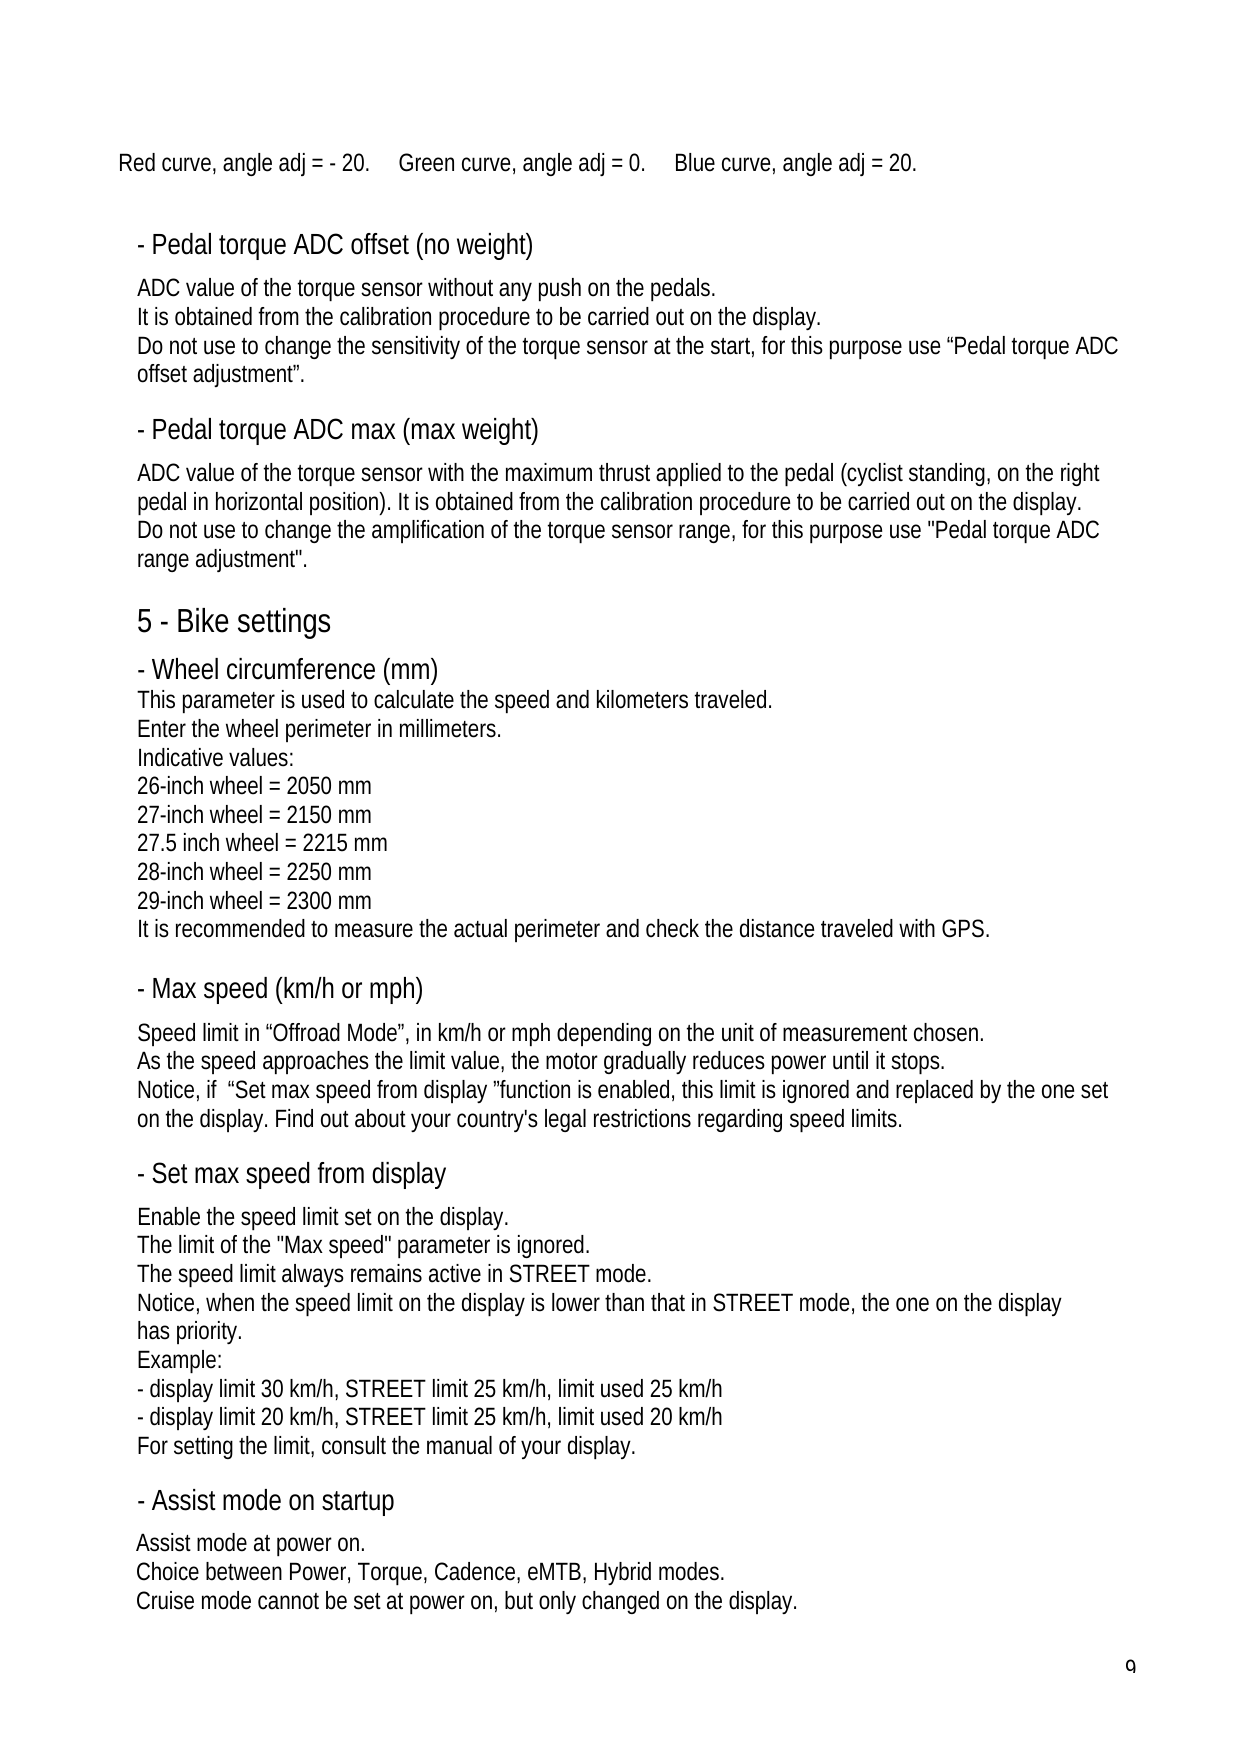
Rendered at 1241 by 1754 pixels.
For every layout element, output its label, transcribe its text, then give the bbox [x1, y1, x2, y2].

text 26-inch wheel = 2050 mm [137, 771, 1122, 800]
text The limit of the "Max speed" parameter is ignored. [137, 1230, 1122, 1259]
text Choice between Power, Torque, Cadence, eMTB, Hybrid modes. [136, 1557, 1122, 1586]
text - Assist mode on startup [137, 1483, 1122, 1517]
text It is obtained from the calibration procedure to be carried out on the display. [137, 302, 1122, 331]
text - Pedal torque ADC max (max weight) [137, 412, 1122, 445]
subtitle Notice, if “Set max speed from display ”function is enabled, this limit is ignored and replaced by the one set on the display. Find out about your country's legal restrictions regarding speed limits. [137, 1075, 1122, 1132]
text 27.5 inch wheel = 2215 mm [137, 828, 1122, 857]
subtitle ADC value of the torque sensor with the maximum thrust applied to the pedal (cyclist standing, on the right pedal in horizontal position). It is obtained from the calibration procedure to be carried out on the display. [137, 458, 1122, 515]
text - display limit 20 km/h, STREET limit 25 km/h, limit used 20 km/h [137, 1402, 1122, 1431]
text 28-inch wheel = 2250 mm [137, 857, 1122, 886]
text This parameter is used to calculate the speed and kilometers traveled. [137, 685, 1122, 714]
text - Pedal torque ADC offset (no weight) [137, 227, 1122, 261]
text Enter the wheel perimeter in millimeters. [137, 714, 1122, 742]
text 27-inch wheel = 2150 mm [137, 800, 1122, 828]
subtitle Speed ​​limit in “Offroad Mode”, in km/h or mph depending on the unit of measurement chosen. [137, 1018, 1122, 1046]
text - Max speed (km/h or mph) [137, 972, 1122, 1005]
text The speed limit always remains active in STREET mode. [137, 1259, 1122, 1288]
subtitle As the speed approaches the limit value, the motor gradually reduces power until it stops. [137, 1046, 1122, 1075]
text Cruise mode cannot be set at power on, but only changed on the display. [136, 1586, 1122, 1614]
text Enable the speed limit set on the display. [137, 1202, 1122, 1230]
subtitle Do not use to change the amplification of the torque sensor range, for this purpose use "Pedal torque ADC range adjustment". [137, 515, 1122, 572]
text Assist mode at power on. [136, 1528, 1122, 1557]
text Notice, when the speed limit on the display is lower than that in STREET mode, the one on the display [137, 1288, 1122, 1316]
text Do not use to change the sensitivity of the torque sensor at the start, for this purpose use “Pedal torque ADC offset adjustment”. [137, 331, 1122, 388]
text - Wheel circumference (mm) [137, 652, 1122, 685]
text Example: [137, 1345, 1122, 1374]
text Indicative values: [137, 742, 1122, 771]
text It is recommended to measure the actual perimeter and check the distance traveled with GPS. [137, 914, 1122, 943]
text has priority. [137, 1316, 1122, 1345]
text Red curve, angle adj = - 20. Green curve, angle adj = 0. Blue curve, angle adj = 20. [118, 148, 1122, 176]
subtitle For setting the limit, consult the manual of your display. [137, 1431, 1122, 1459]
text 29-inch wheel = 2300 mm [137, 886, 1122, 914]
text 5 - Bike settings [137, 601, 1122, 639]
text - display limit 30 km/h, STREET limit 25 km/h, limit used 25 km/h [137, 1374, 1122, 1402]
text ADC value of the torque sensor without any push on the pedals. [137, 273, 1122, 302]
text - Set max speed from display [137, 1156, 1122, 1189]
